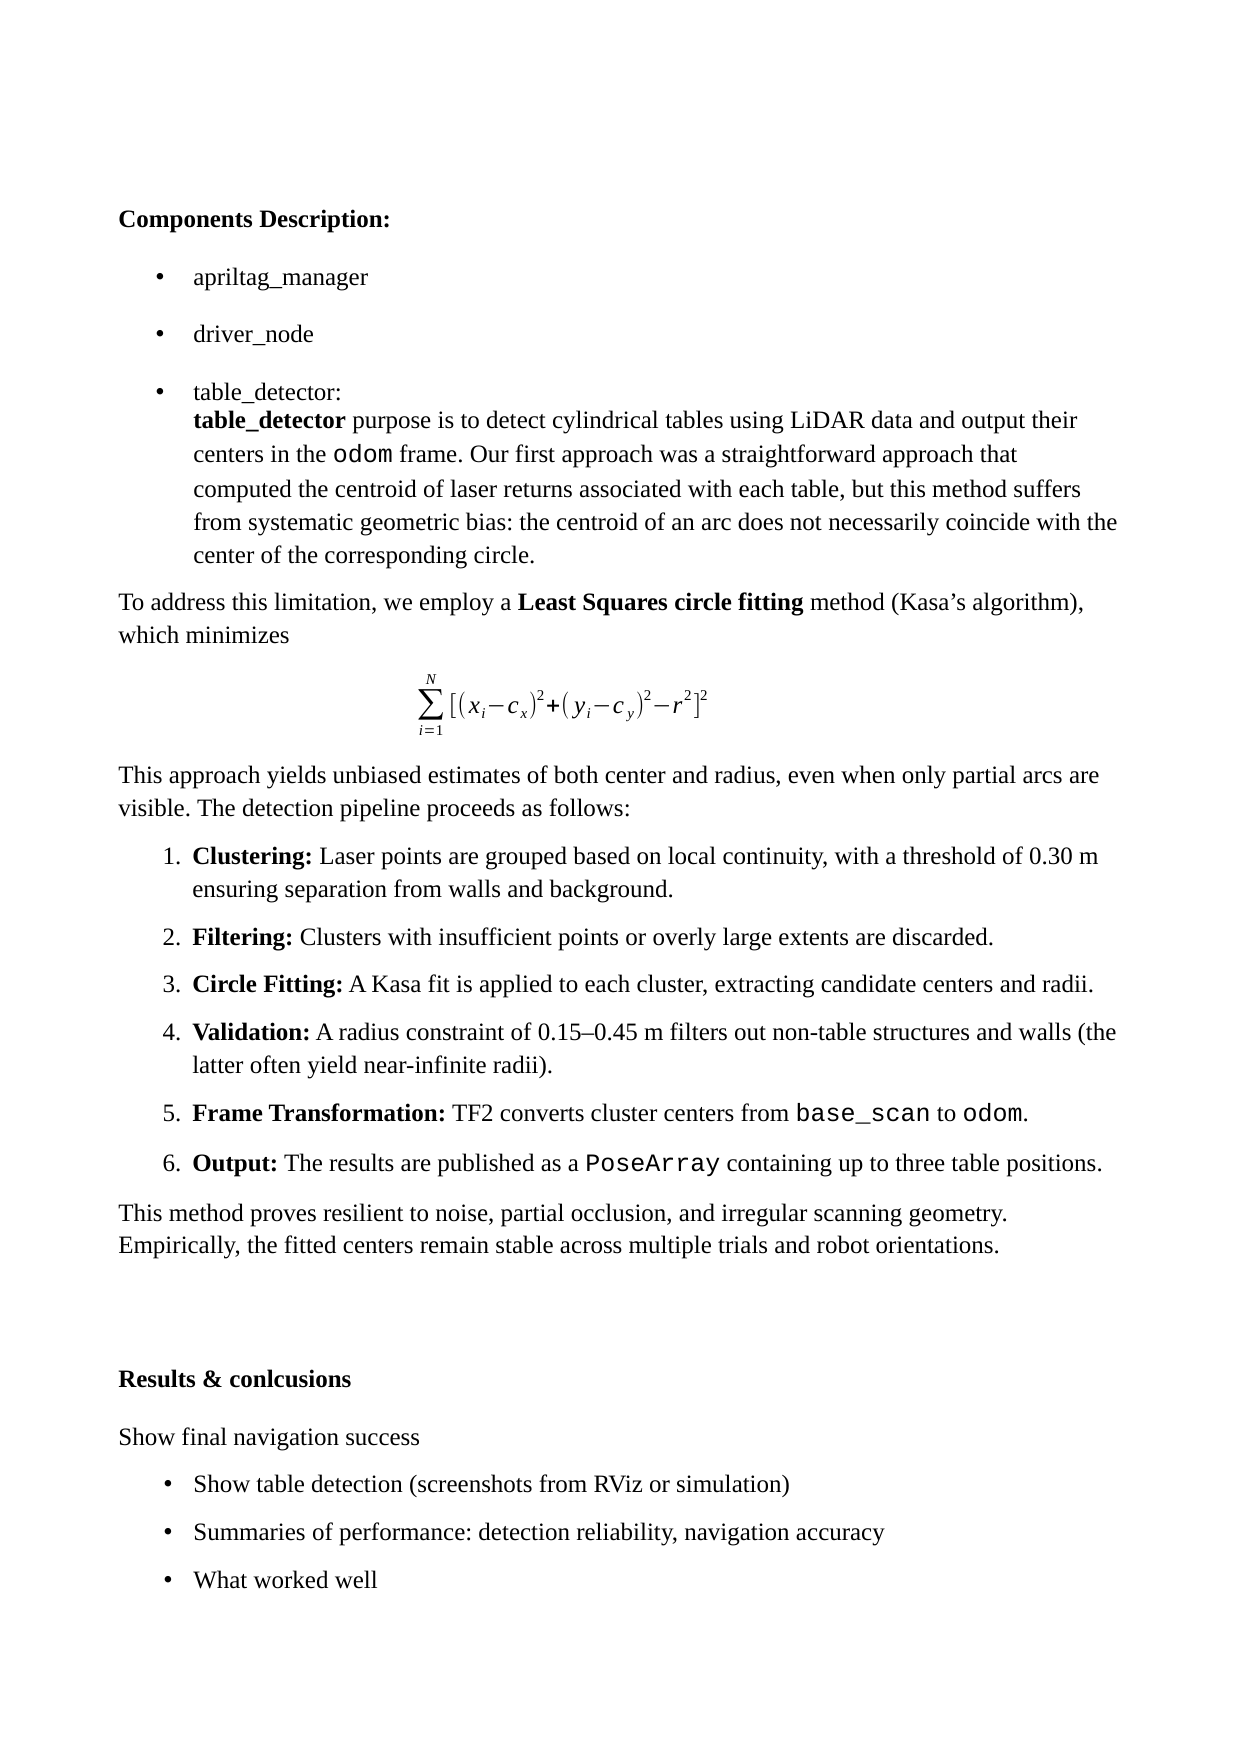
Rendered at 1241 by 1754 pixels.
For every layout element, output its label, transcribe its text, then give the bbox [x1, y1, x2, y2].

list Show table detection (screenshots from RViz or simulation) [164, 1469, 1122, 1498]
text To address this limitation, we employ a Least Squares circle fitting method (Kasa’s algorithm), which minimizes [118, 587, 1122, 649]
list Clustering: Laser points are grouped based on local continuity, with a threshold of 0.30 m ensuring separation from walls and background. [162, 841, 1122, 903]
text Results & conlcusions [118, 1364, 1122, 1393]
text Components Description: [118, 204, 1122, 262]
list Output: The results are published as a PoseArray containing up to three table positions. [162, 1148, 1122, 1178]
list table_detector: [156, 377, 1122, 406]
list table_detector purpose is to detect cylindrical tables using LiDAR data and output their centers in the odom frame. Our first approach was a straightforward approach that computed the centroid of laser returns associated with each table, but this method suffers from systematic geometric bias: the centroid of an arc does not necessarily coincide with the center of the corresponding circle. [156, 406, 1122, 568]
list apriltag_manager [156, 262, 1122, 291]
list What worked well [164, 1565, 1122, 1593]
list Filtering: Clusters with insufficient points or overly large extents are discarded. [162, 922, 1122, 951]
list Summaries of performance: detection reliability, navigation accuracy [164, 1517, 1122, 1546]
list Circle Fitting: A Kasa fit is applied to each cluster, extracting candidate centers and radii. [162, 969, 1122, 998]
text Show final navigation success [118, 1422, 1122, 1451]
text This method proves resilient to noise, partial occlusion, and irregular scanning geometry. Empirically, the fitted centers remain stable across multiple trials and robot orientations. [118, 1198, 1122, 1259]
list Validation: A radius constraint of 0.15–0.45 m filters out non-table structures and walls (the latter often yield near-infinite radii). [162, 1017, 1122, 1079]
list Frame Transformation: TF2 converts cluster centers from base_scan to odom. [162, 1098, 1122, 1128]
list driver_node [156, 319, 1122, 348]
text This approach yields unbiased estimates of both center and radius, even when only partial arcs are visible. The detection pipeline proceeds as follows: [118, 761, 1122, 822]
